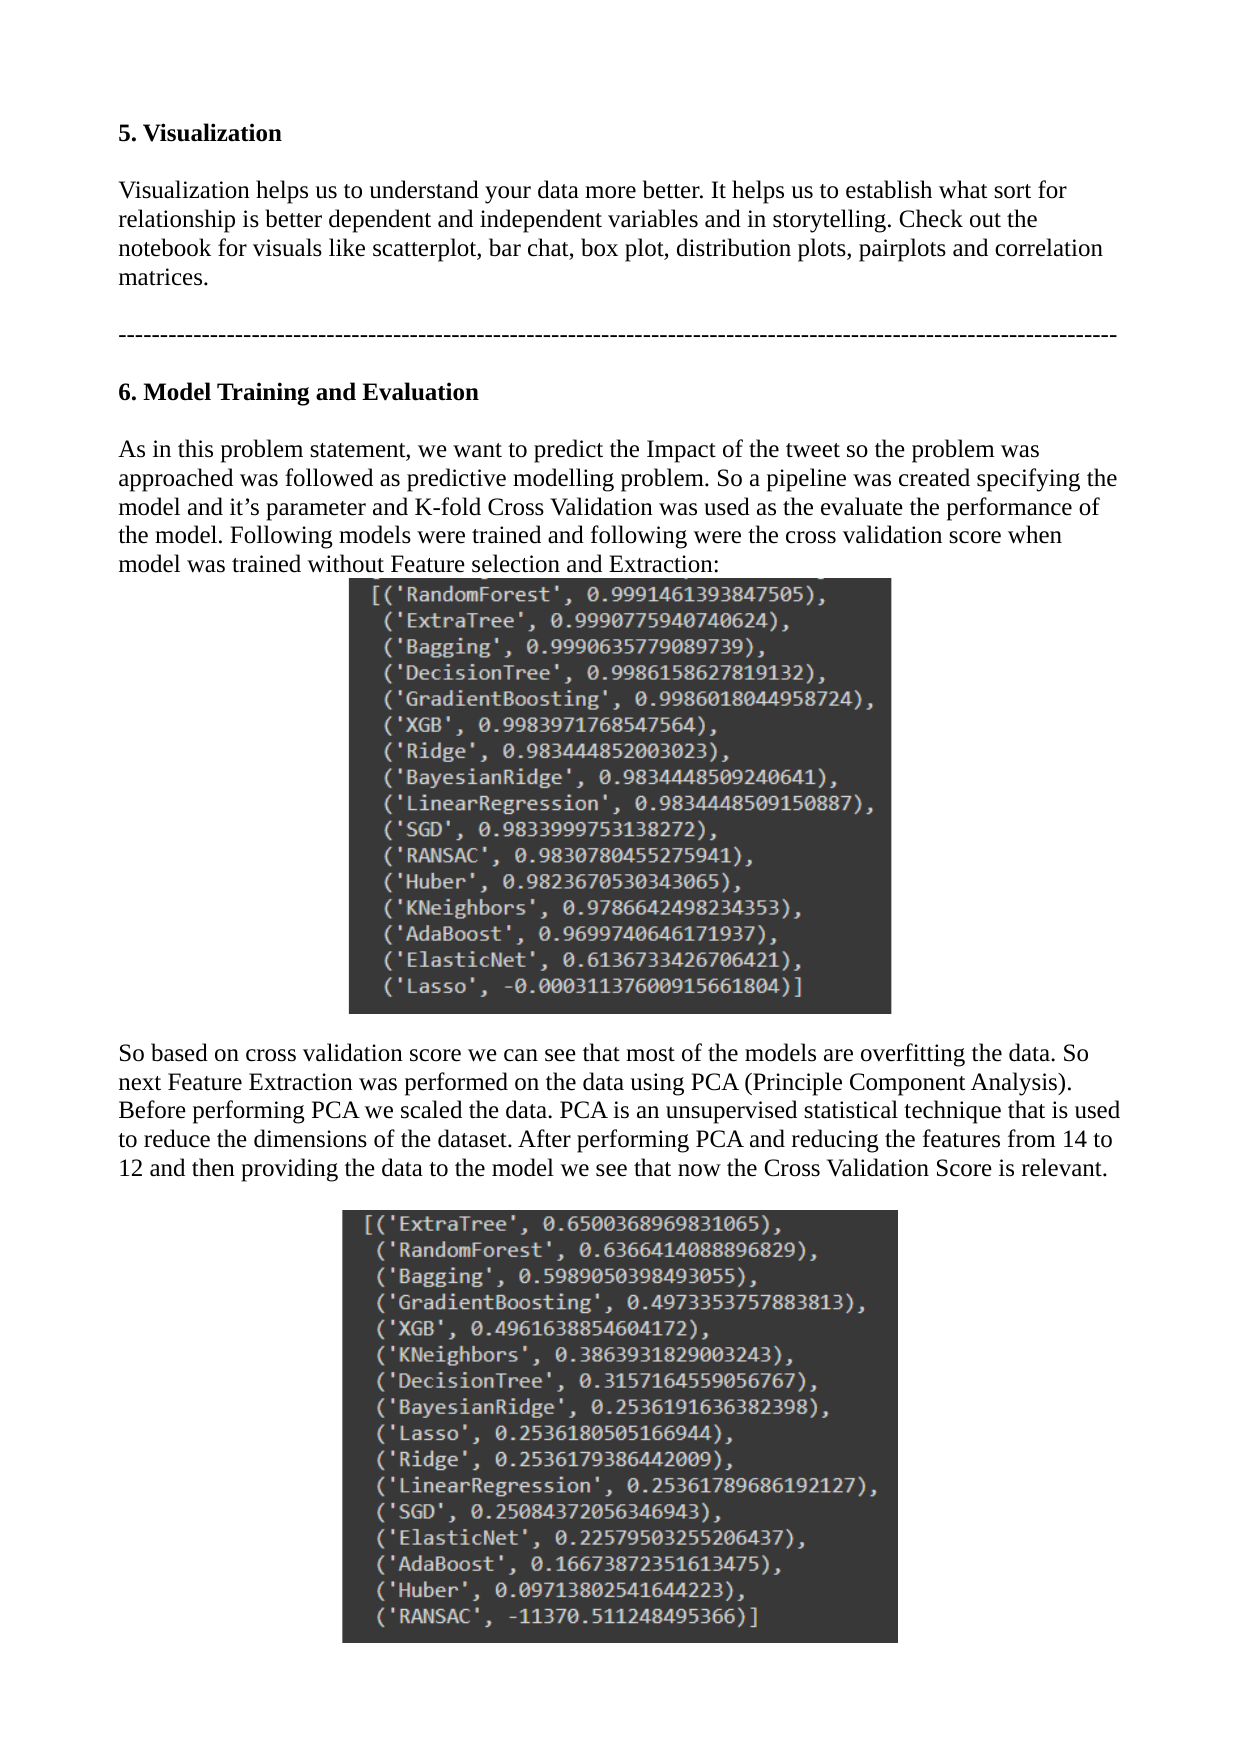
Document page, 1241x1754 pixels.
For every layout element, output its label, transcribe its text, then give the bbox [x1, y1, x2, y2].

text ------------------------------------------------------------------------------------------------------------------------ [118, 319, 1122, 348]
text 5. Visualization [118, 118, 1122, 147]
picture [348, 578, 892, 1014]
text 6. Model Training and Evaluation [118, 377, 1122, 406]
text So based on cross validation score we can see that most of the models are overfitting the data. So next Feature Extraction was performed on the data using PCA (Principle Component Analysis). Before performing PCA we scaled the data. PCA is an unsupervised statistical technique that is used to reduce the dimensions of the dataset. After performing PCA and reducing the features from 14 to 12 and then providing the data to the model we see that now the Cross Validation Score is relevant. [118, 1038, 1122, 1182]
picture [342, 1210, 898, 1643]
text Visualization helps us to understand your data more better. It helps us to establish what sort for relationship is better dependent and independent variables and in storytelling. Check out the notebook for visuals like scatterplot, bar chat, box plot, distribution plots, pairplots and correlation matrices. [118, 176, 1122, 291]
text As in this problem statement, we want to predict the Impact of the tweet so the problem was approached was followed as predictive modelling problem. So a pipeline was created specifying the model and it’s parameter and K-fold Cross Validation was used as the evaluate the performance of the model. Following models were trained and following were the cross validation score when model was trained without Feature selection and Extraction: [118, 434, 1122, 578]
